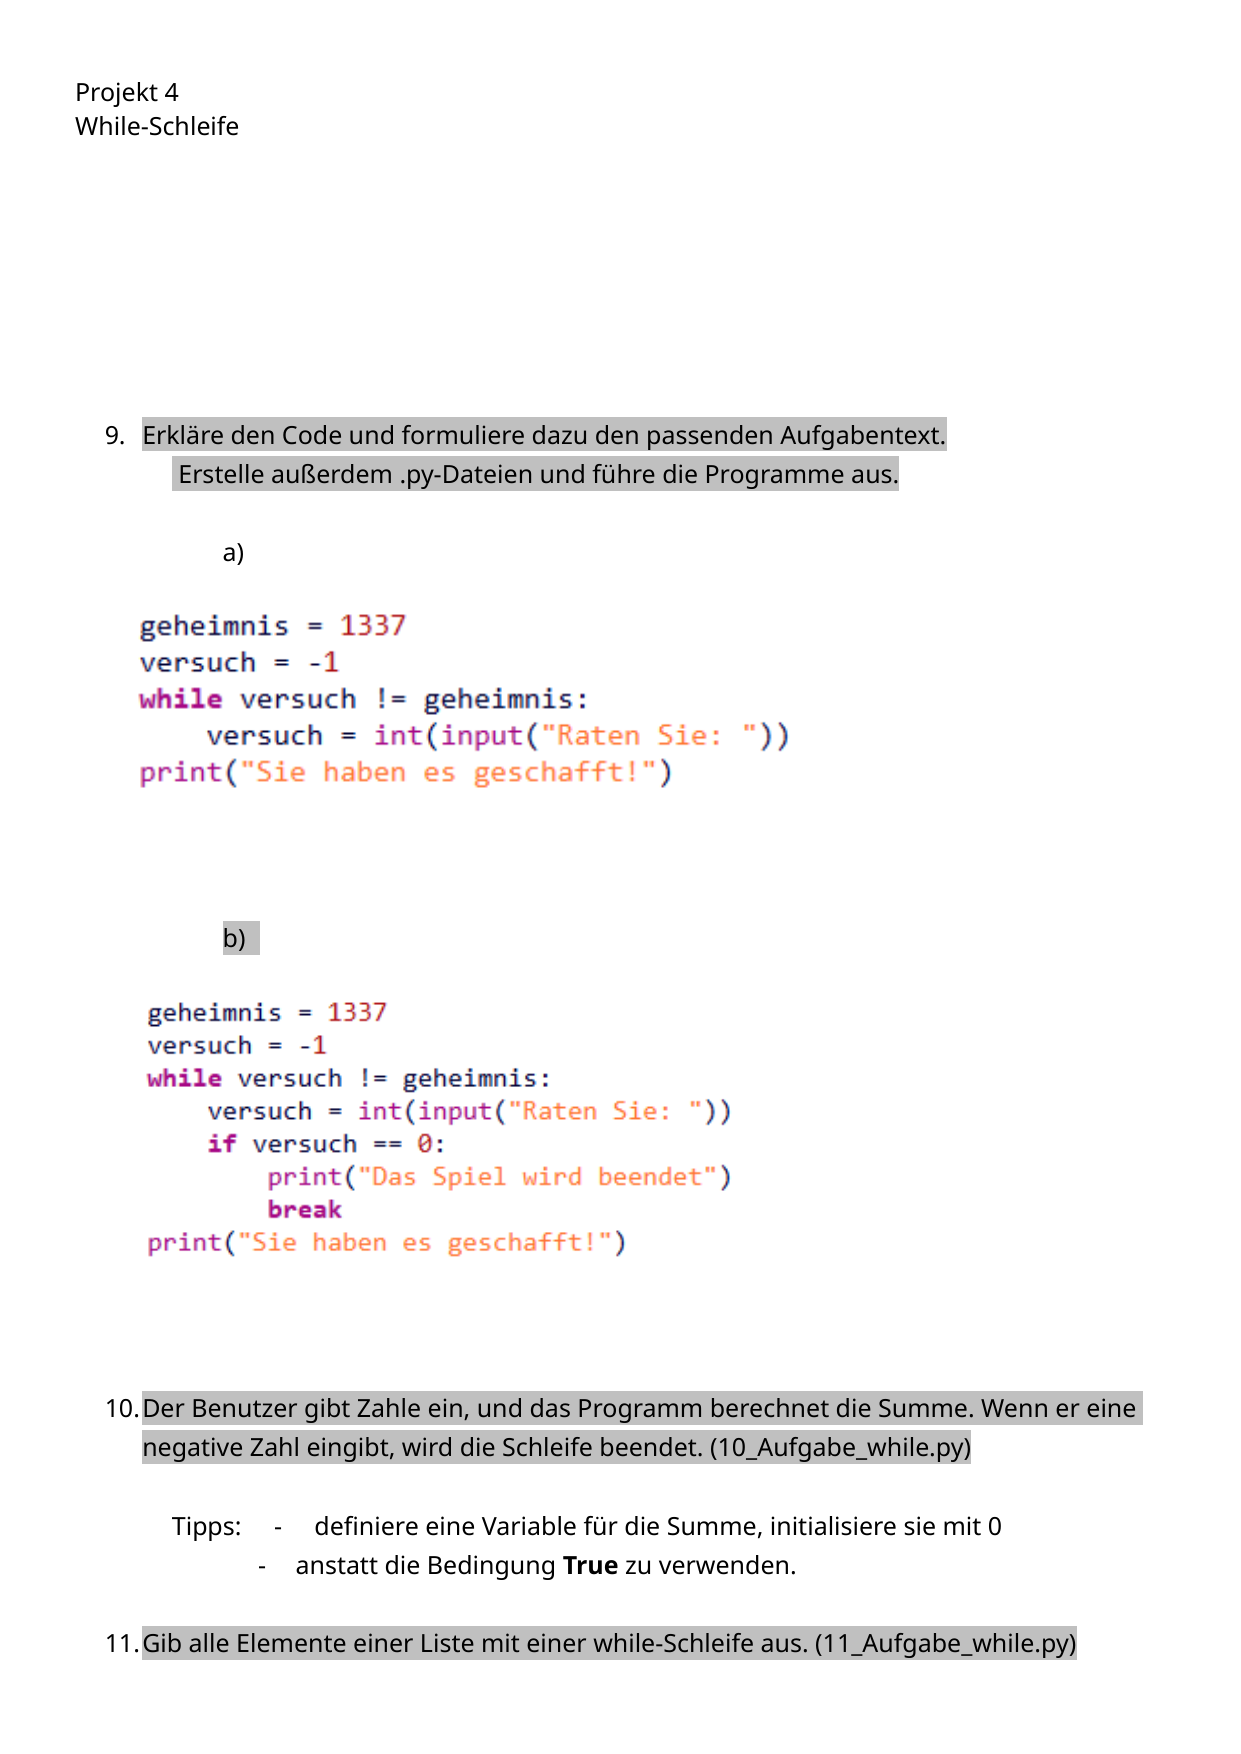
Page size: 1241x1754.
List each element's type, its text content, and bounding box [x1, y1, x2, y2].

list Erstelle außerdem .py-Dateien und führe die Programme aus. [172, 456, 1165, 491]
list Erkläre den Code und formuliere dazu den passenden Aufgabentext. [104, 417, 1165, 451]
list Gib alle Elemente einer Liste mit einer while-Schleife aus. (11_Aufgabe_while.py) [104, 1626, 1165, 1660]
list anstatt die Bedingung True zu verwenden. [258, 1547, 1165, 1581]
list Der Benutzer gibt Zahle ein, und das Programm berechnet die Summe. Wenn er eine negative Zahl eingibt, wird die Schleife beendet. (10_Aufgabe_while.py) [104, 1391, 1165, 1464]
list Tipps: - definiere eine Variable für die Summe, initialisiere sie mit 0 [172, 1508, 1165, 1542]
